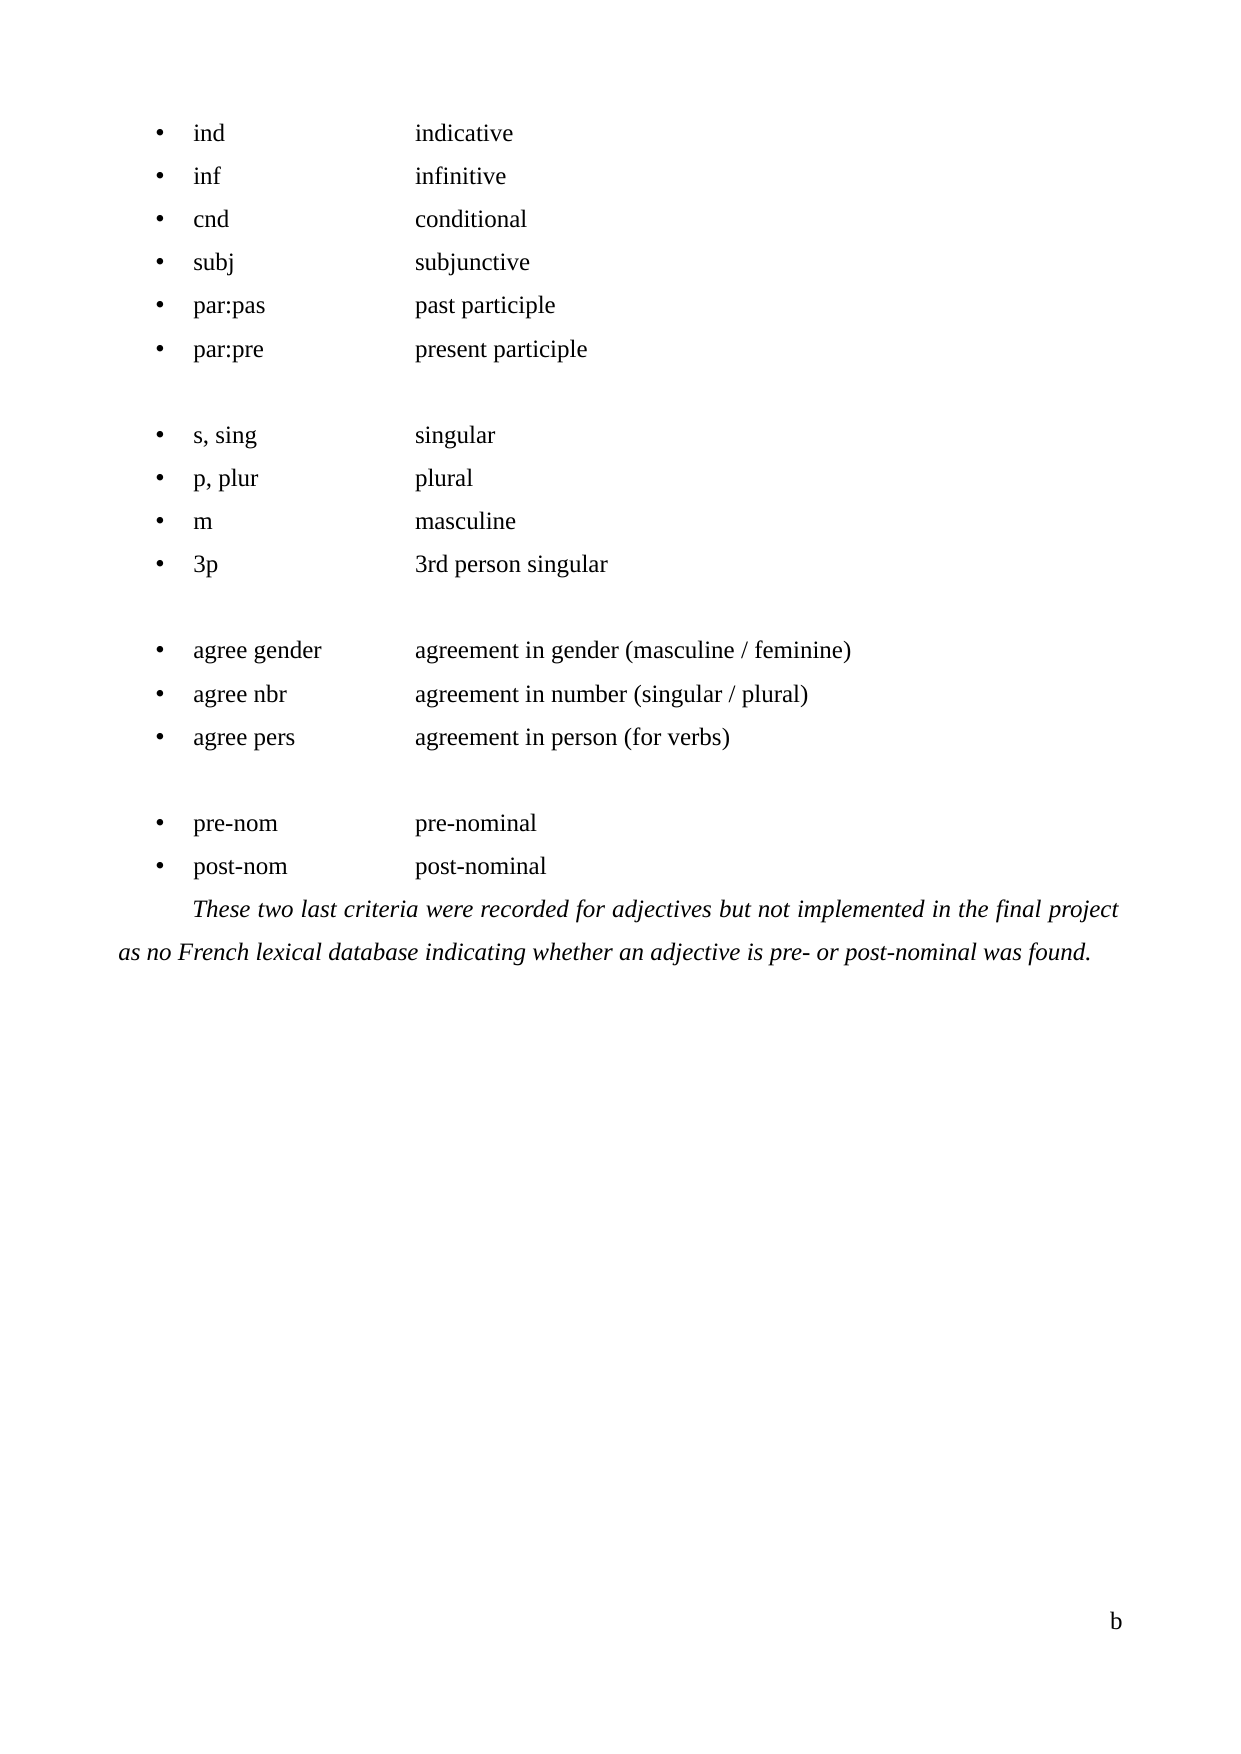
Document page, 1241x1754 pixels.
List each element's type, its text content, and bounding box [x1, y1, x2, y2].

list inf infinitive [156, 161, 1122, 190]
list pre-nom pre-nominal [156, 808, 1122, 837]
list p, plur plural [156, 463, 1122, 492]
list s, sing singular [156, 420, 1122, 449]
text These two last criteria were recorded for adjectives but not implemented in the final project as no French lexical database indicating whether an adjective is pre- or post-nominal was found. [118, 894, 1122, 966]
list post-nom post-nominal [156, 851, 1122, 880]
list par:pas past participle [156, 291, 1122, 319]
list subj subjunctive [156, 247, 1122, 276]
list agree pers agreement in person (for verbs) [156, 722, 1122, 751]
list agree nbr agreement in number (singular / plural) [156, 679, 1122, 707]
list par:pre present participle [156, 334, 1122, 362]
list 3p 3rd person singular [156, 549, 1122, 578]
list m masculine [156, 506, 1122, 535]
list ind indicative [156, 118, 1122, 147]
list cnd conditional [156, 204, 1122, 233]
list agree gender agreement in gender (masculine / feminine) [156, 636, 1122, 664]
